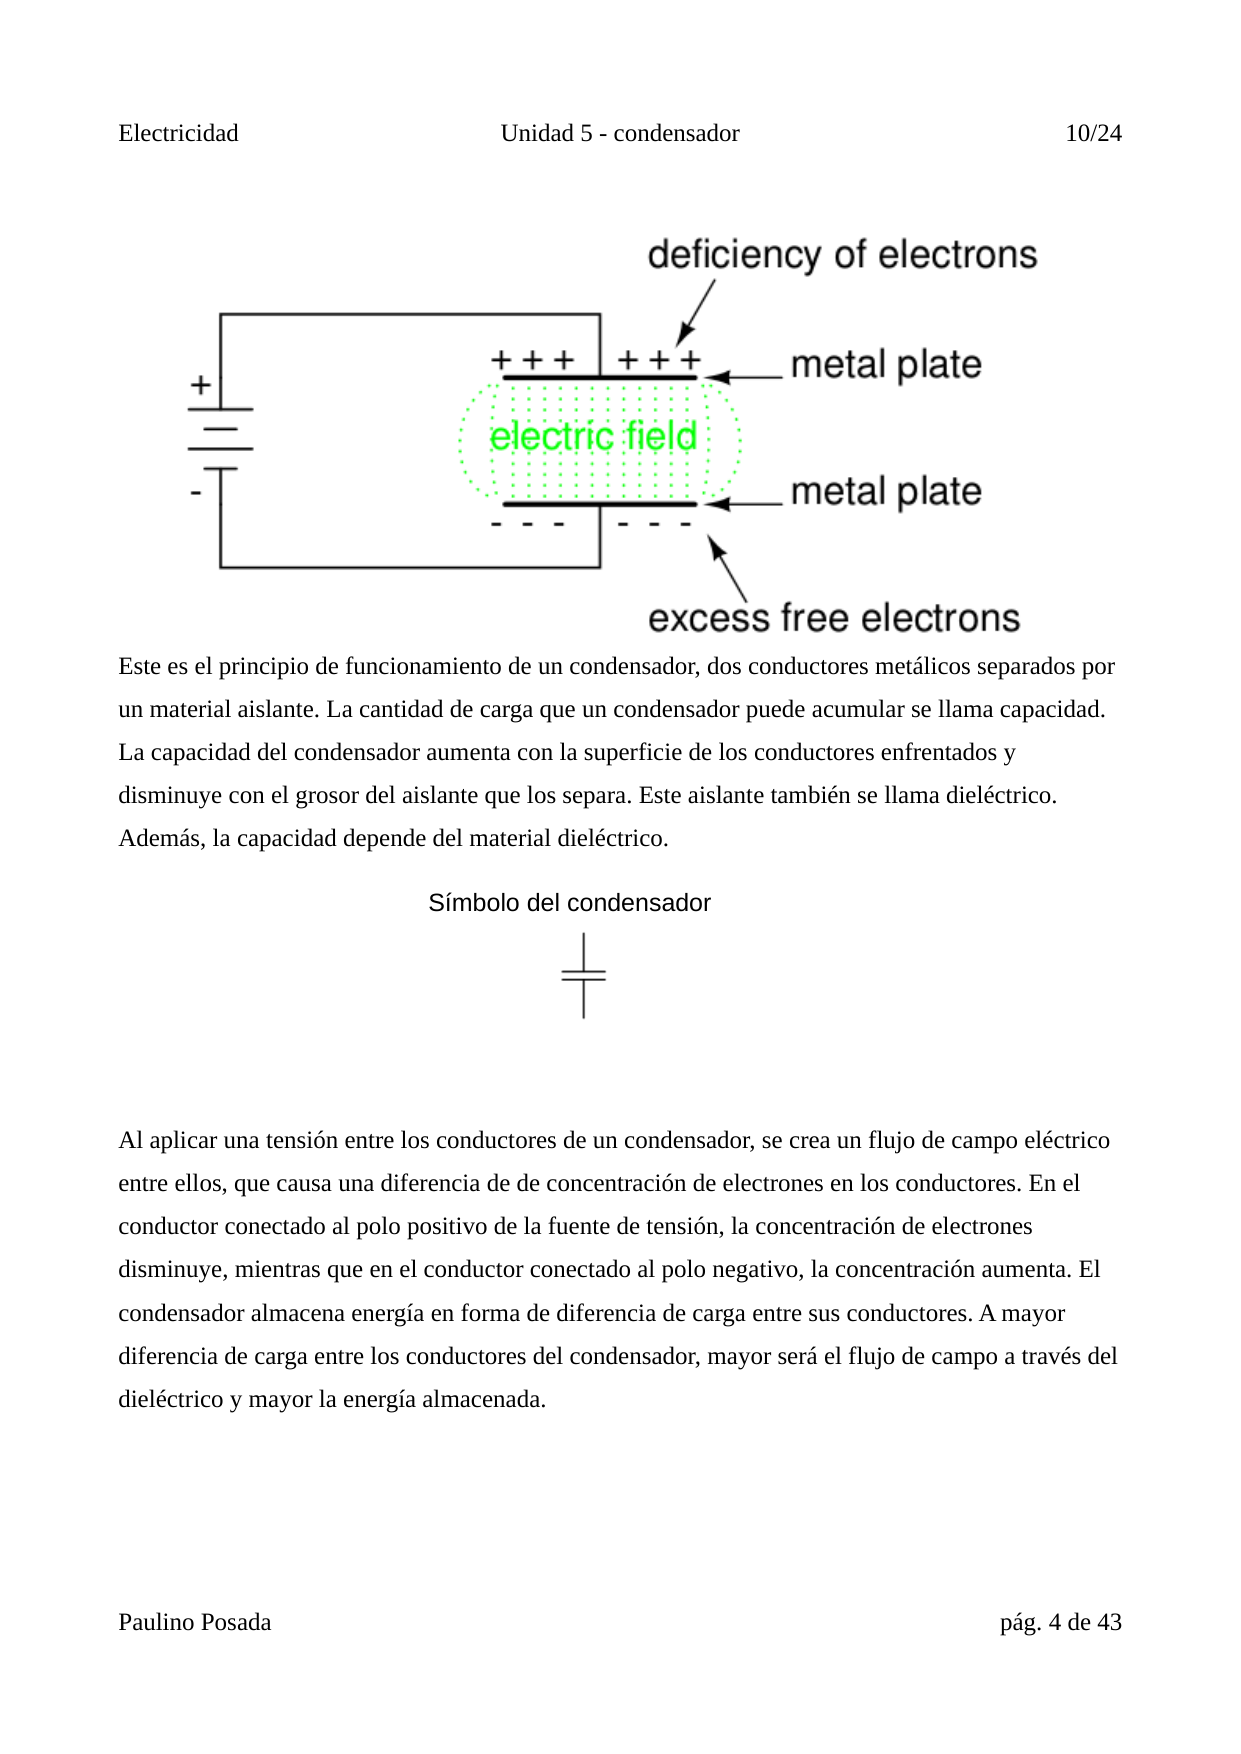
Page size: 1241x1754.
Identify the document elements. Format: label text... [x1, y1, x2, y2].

text Este es el principio de funcionamiento de un condensador, dos conductores metálicos separados por un material aislante. La cantidad de carga que un condensador puede acumular se llama capacidad. La capacidad del condensador aumenta con la superficie de los conductores enfrentados y disminuye con el grosor del aislante que los separa. Este aislante también se llama dieléctrico. Además, la capacidad depende del material dieléctrico. [118, 651, 1122, 852]
text Al aplicar una tensión entre los conductores de un condensador, se crea un flujo de campo eléctrico entre ellos, que causa una diferencia de de concentración de electrones en los conductores. En el conductor conectado al polo positivo de la fuente de tensión, la concentración de electrones disminuye, mientras que en el conductor conectado al polo negativo, la concentración aumenta. El condensador almacena energía en forma de diferencia de carga entre sus conductores. A mayor diferencia de carga entre los conductores del condensador, mayor será el flujo de campo a través del dieléctrico y mayor la energía almacenada. [118, 1125, 1122, 1413]
picture [149, 219, 1091, 639]
picture [554, 917, 614, 1031]
